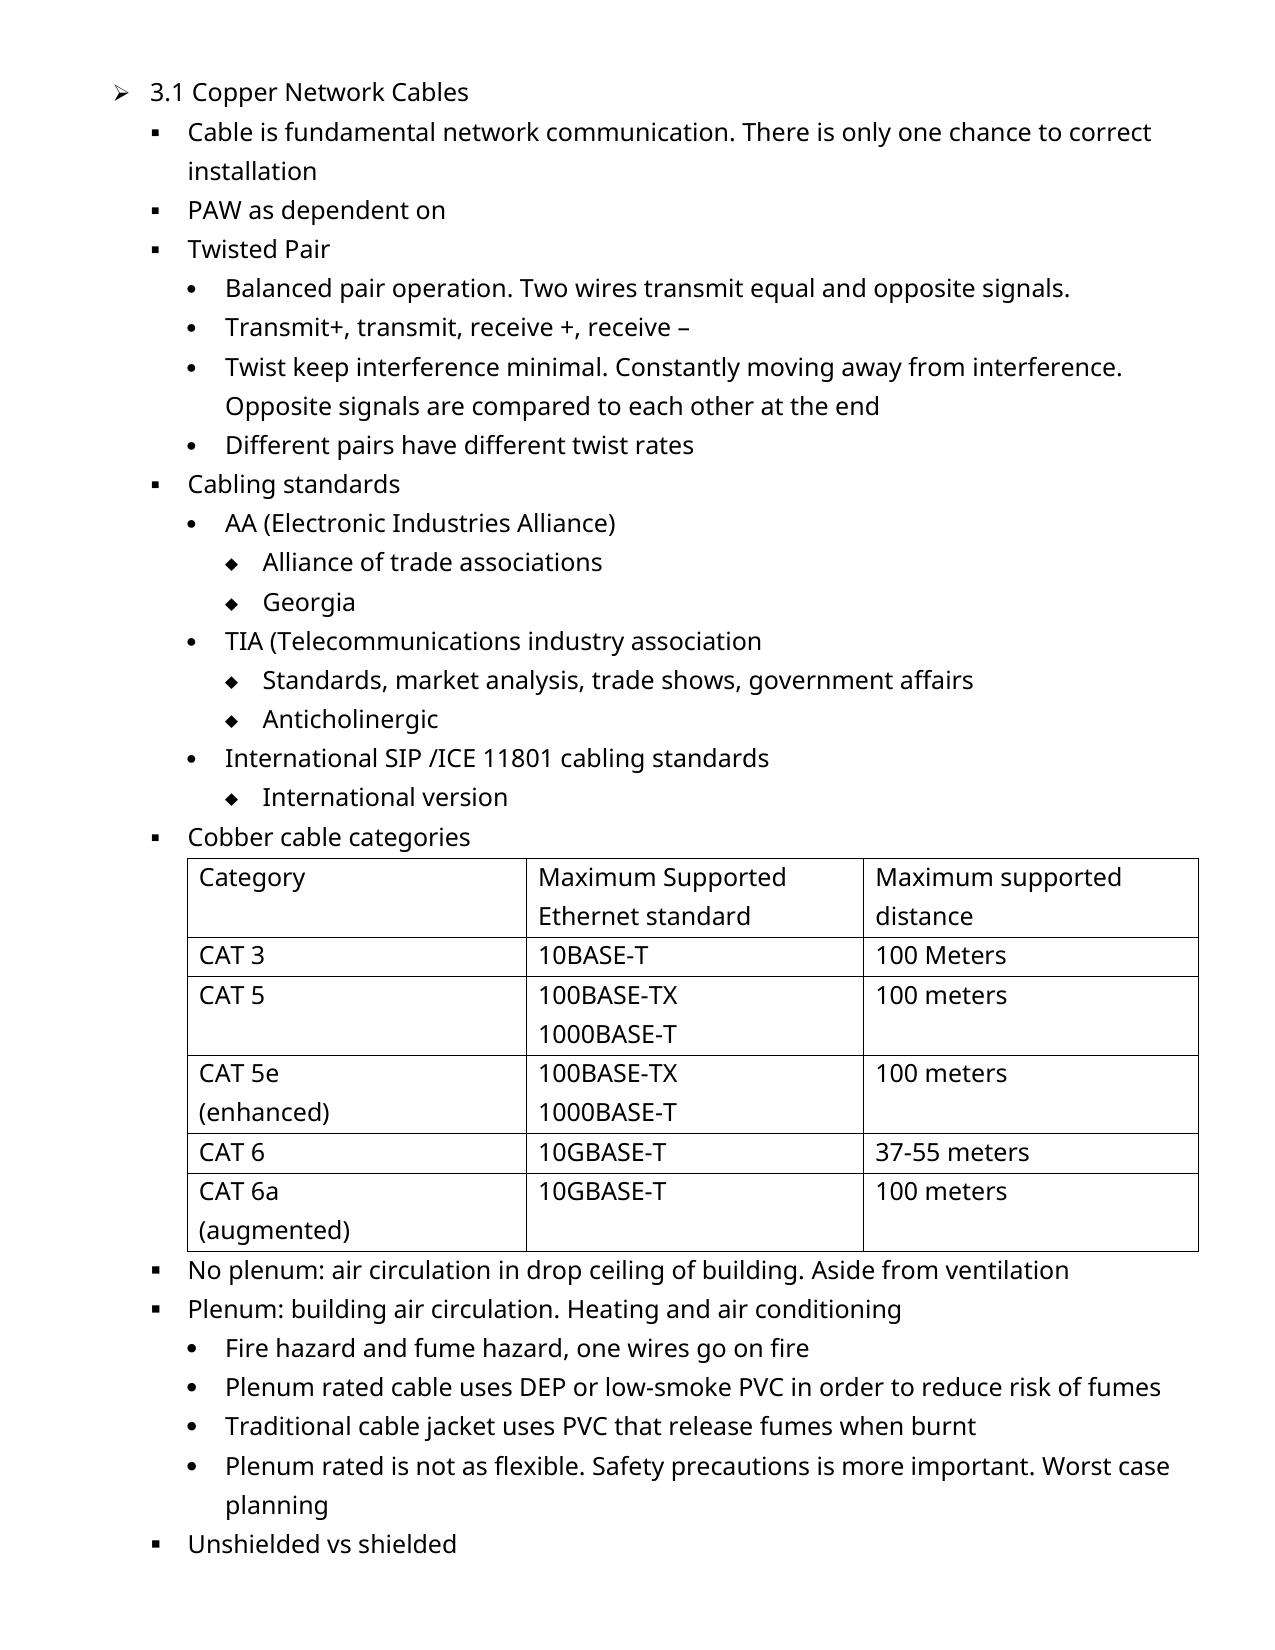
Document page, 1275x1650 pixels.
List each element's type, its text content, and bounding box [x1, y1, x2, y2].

list Georgia [225, 584, 1200, 618]
list AA (Electronic Industries Alliance) [187, 506, 1200, 540]
table_cell 37-55 meters [864, 1134, 1198, 1173]
list Anticholinergic [225, 702, 1200, 736]
list Balanced pair operation. Two wires transmit equal and opposite signals. [187, 271, 1200, 305]
list Cabling standards [150, 467, 1200, 501]
list Fire hazard and fume hazard, one wires go on fire [187, 1331, 1200, 1365]
table_header Category [188, 859, 526, 937]
list Cobber cable categories [150, 819, 1200, 853]
table_cell 100 Meters [864, 938, 1198, 976]
table_cell CAT 6a (augmented) [188, 1174, 526, 1251]
list Standards, market analysis, trade shows, government affairs [225, 662, 1200, 697]
table_cell 100 meters [864, 1174, 1198, 1251]
table_cell CAT 6 [188, 1134, 526, 1173]
list International version [225, 780, 1200, 814]
table_cell 100 meters [864, 1056, 1198, 1133]
list Traditional cable jacket uses PVC that release fumes when burnt [187, 1409, 1200, 1443]
list Plenum rated is not as flexible. Safety precautions is more important. Worst case planning [187, 1448, 1200, 1521]
list Different pairs have different twist rates [187, 427, 1200, 462]
list Twist keep interference minimal. Constantly moving away from interference. Opposite signals are compared to each other at the end [187, 349, 1200, 422]
table_cell 10BASE-T [527, 938, 863, 976]
list Cable is fundamental network communication. There is only one chance to correct installation [150, 114, 1200, 187]
table_cell CAT 5e (enhanced) [188, 1056, 526, 1133]
list Twisted Pair [150, 232, 1200, 266]
table_cell CAT 3 [188, 938, 526, 976]
list Transmit+, transmit, receive +, receive – [187, 310, 1200, 344]
list 3.1 Copper Network Cables [112, 75, 1200, 109]
table_cell CAT 5 [188, 977, 526, 1055]
list No plenum: air circulation in drop ceiling of building. Aside from ventilation [150, 1252, 1200, 1286]
table_header Maximum supported distance [864, 859, 1198, 937]
list TIA (Telecommunications industry association [187, 623, 1200, 657]
list Unshielded vs shielded [150, 1526, 1200, 1561]
table_cell 10GBASE-T [527, 1174, 863, 1251]
table_cell 100 meters [864, 977, 1198, 1055]
list Alliance of trade associations [225, 545, 1200, 579]
list Plenum rated cable uses DEP or low-smoke PVC in order to reduce risk of fumes [187, 1370, 1200, 1404]
list PAW as dependent on [150, 192, 1200, 227]
list International SIP /ICE 11801 cabling standards [187, 741, 1200, 775]
table_cell 100BASE-TX 1000BASE-T [527, 977, 863, 1055]
table_cell 10GBASE-T [527, 1134, 863, 1173]
table_header Maximum Supported Ethernet standard [527, 859, 863, 937]
table_cell 100BASE-TX 1000BASE-T [527, 1056, 863, 1133]
list Plenum: building air circulation. Heating and air conditioning [150, 1291, 1200, 1326]
